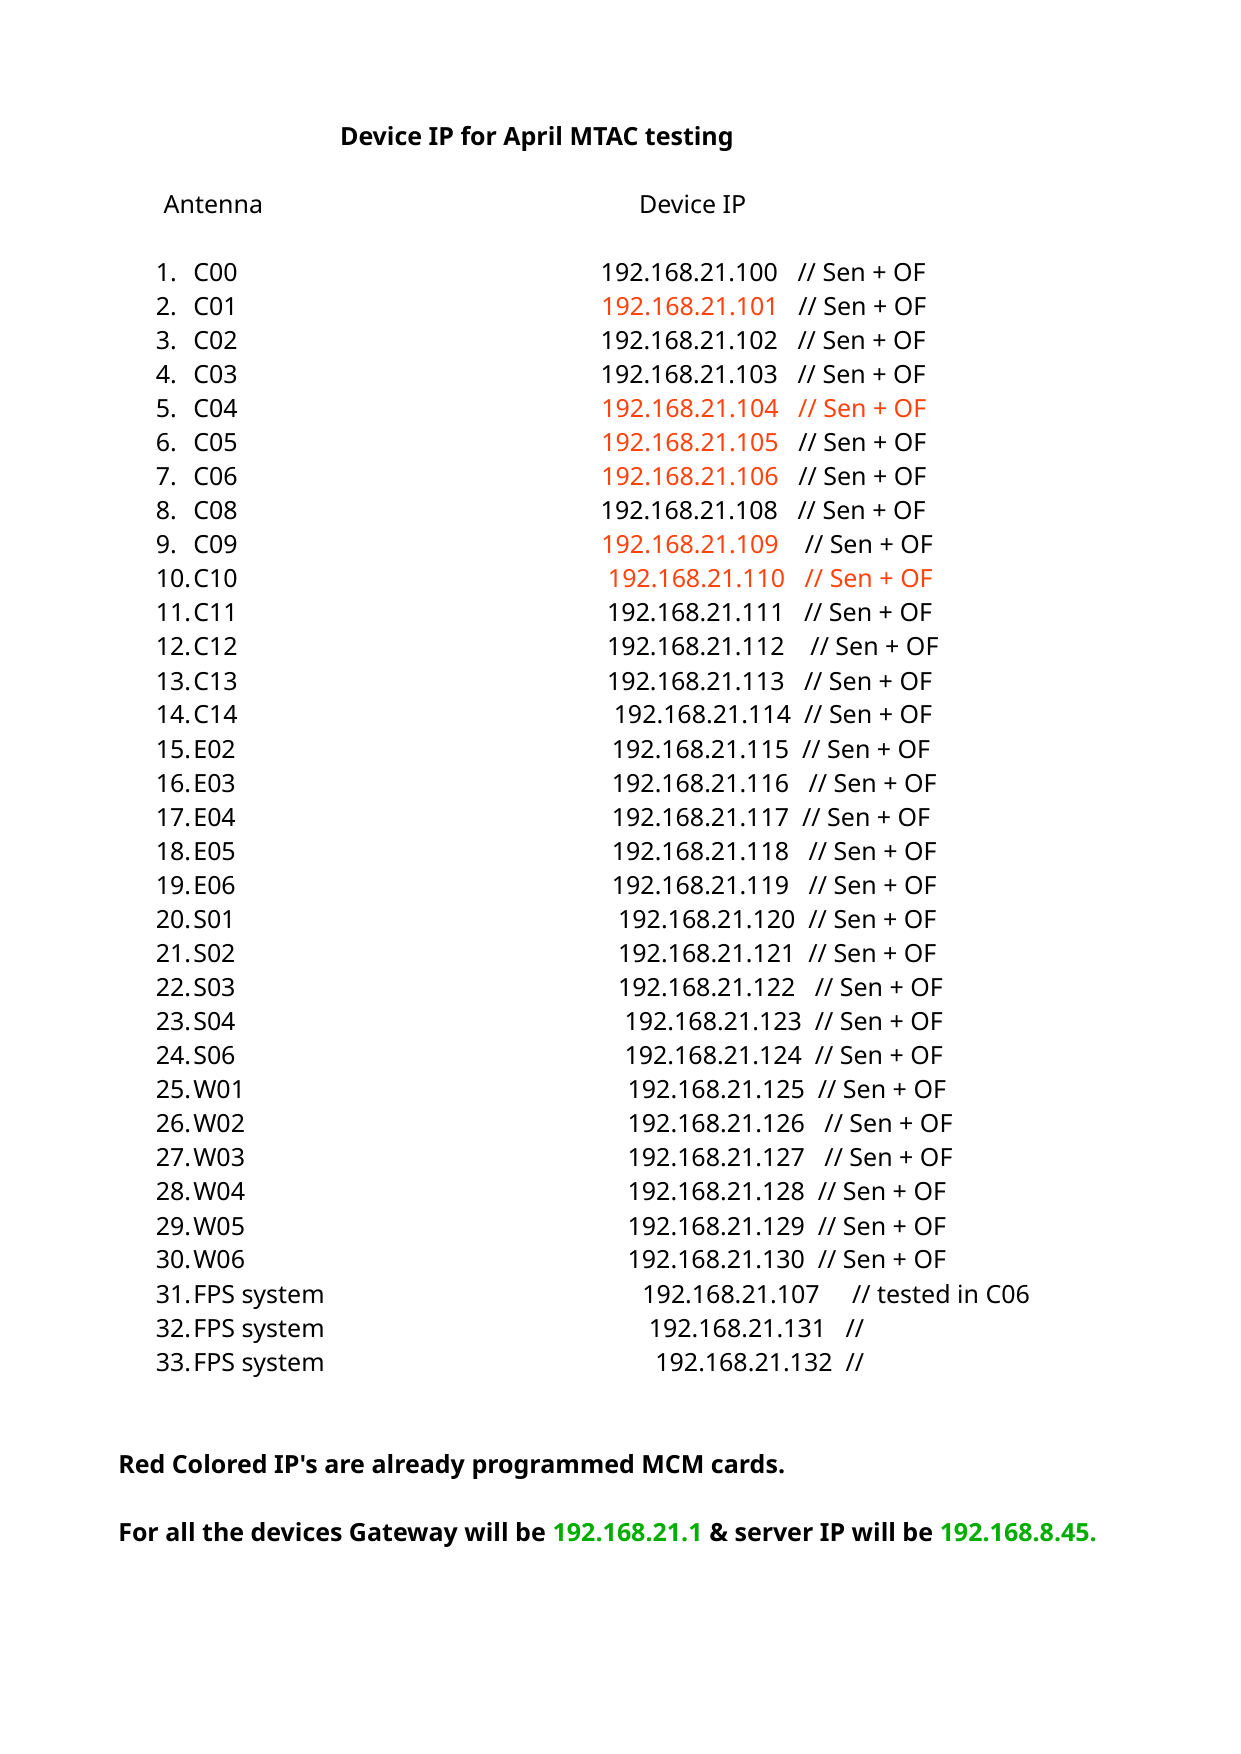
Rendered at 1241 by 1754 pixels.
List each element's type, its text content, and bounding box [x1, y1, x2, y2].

list C01 192.168.21.101 // Sen + OF [156, 288, 1122, 322]
list W04 192.168.21.128 // Sen + OF [156, 1174, 1122, 1208]
list C10 192.168.21.110 // Sen + OF [156, 561, 1122, 595]
list FPS system 192.168.21.132 // [156, 1344, 1122, 1378]
list C03 192.168.21.103 // Sen + OF [156, 357, 1122, 391]
list C00 192.168.21.100 // Sen + OF [156, 254, 1122, 288]
list C13 192.168.21.113 // Sen + OF [156, 663, 1122, 697]
list C05 192.168.21.105 // Sen + OF [156, 425, 1122, 459]
list FPS system 192.168.21.131 // [156, 1310, 1122, 1344]
list C02 192.168.21.102 // Sen + OF [156, 322, 1122, 357]
list W03 192.168.21.127 // Sen + OF [156, 1140, 1122, 1174]
list C14 192.168.21.114 // Sen + OF [156, 697, 1122, 731]
list C12 192.168.21.112 // Sen + OF [156, 629, 1122, 663]
list C09 192.168.21.109 // Sen + OF [156, 527, 1122, 561]
text For all the devices Gateway will be 192.168.21.1 & server IP will be 192.168.8.45. [118, 1515, 1122, 1549]
text Antenna Device IP [118, 186, 1122, 220]
list E02 192.168.21.115 // Sen + OF [156, 731, 1122, 765]
list S06 192.168.21.124 // Sen + OF [156, 1038, 1122, 1072]
text Device IP for April MTAC testing [118, 118, 1122, 152]
list W05 192.168.21.129 // Sen + OF [156, 1208, 1122, 1242]
list S03 192.168.21.122 // Sen + OF [156, 970, 1122, 1004]
list S01 192.168.21.120 // Sen + OF [156, 902, 1122, 936]
list W02 192.168.21.126 // Sen + OF [156, 1106, 1122, 1140]
list C06 192.168.21.106 // Sen + OF [156, 459, 1122, 493]
list C04 192.168.21.104 // Sen + OF [156, 391, 1122, 425]
list E06 192.168.21.119 // Sen + OF [156, 867, 1122, 902]
list S02 192.168.21.121 // Sen + OF [156, 936, 1122, 970]
list E05 192.168.21.118 // Sen + OF [156, 833, 1122, 867]
list W01 192.168.21.125 // Sen + OF [156, 1072, 1122, 1106]
list W06 192.168.21.130 // Sen + OF [156, 1242, 1122, 1276]
list C08 192.168.21.108 // Sen + OF [156, 493, 1122, 527]
list C11 192.168.21.111 // Sen + OF [156, 595, 1122, 629]
text Red Colored IP's are already programmed MCM cards. [118, 1447, 1122, 1481]
list S04 192.168.21.123 // Sen + OF [156, 1004, 1122, 1038]
list E04 192.168.21.117 // Sen + OF [156, 799, 1122, 833]
list E03 192.168.21.116 // Sen + OF [156, 765, 1122, 799]
list FPS system 192.168.21.107 // tested in C06 [156, 1276, 1122, 1310]
